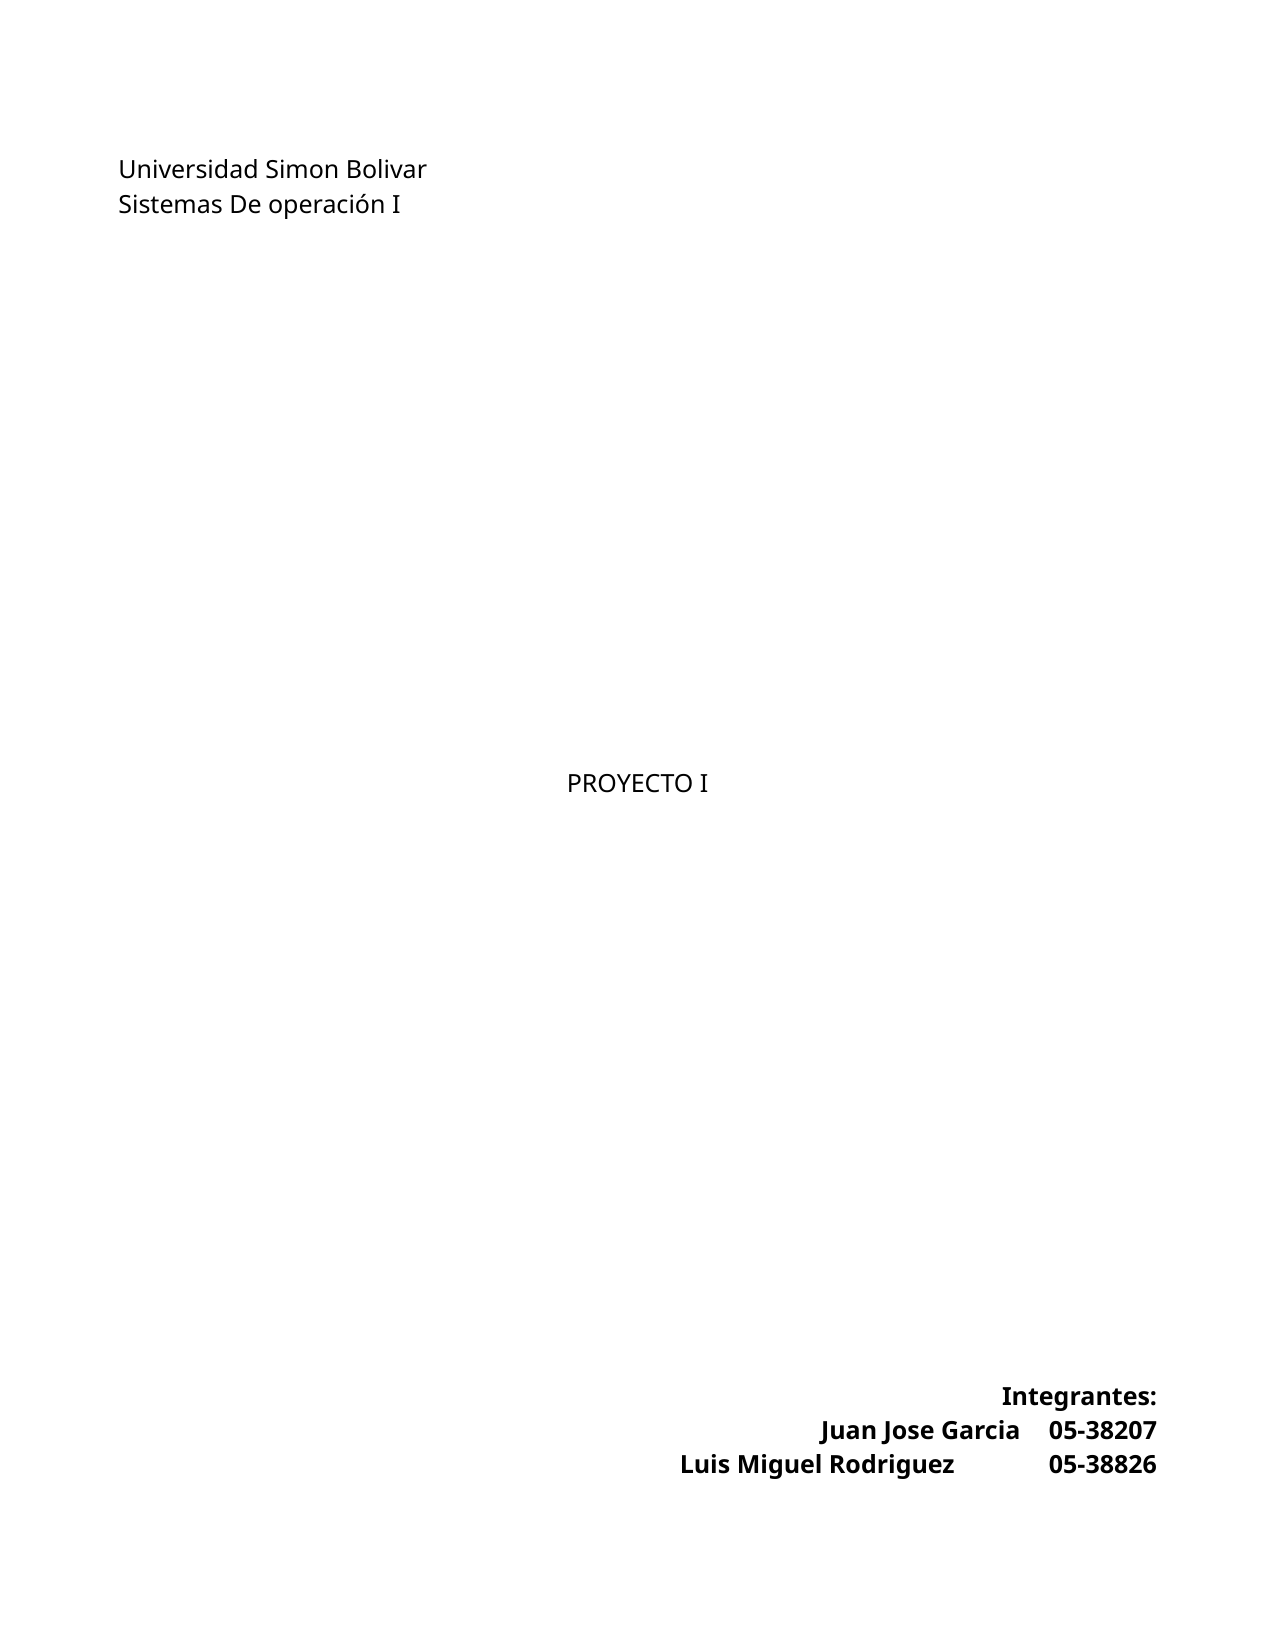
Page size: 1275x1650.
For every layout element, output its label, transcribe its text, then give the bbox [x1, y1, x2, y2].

text Juan Jose Garcia 05-38207 [118, 1412, 1157, 1447]
text Universidad Simon Bolivar [118, 152, 1157, 186]
text Sistemas De operación I [118, 186, 1157, 220]
text PROYECTO I [118, 765, 1157, 799]
text Luis Miguel Rodriguez 05-38826 [118, 1447, 1157, 1481]
text Integrantes: [118, 1378, 1157, 1412]
